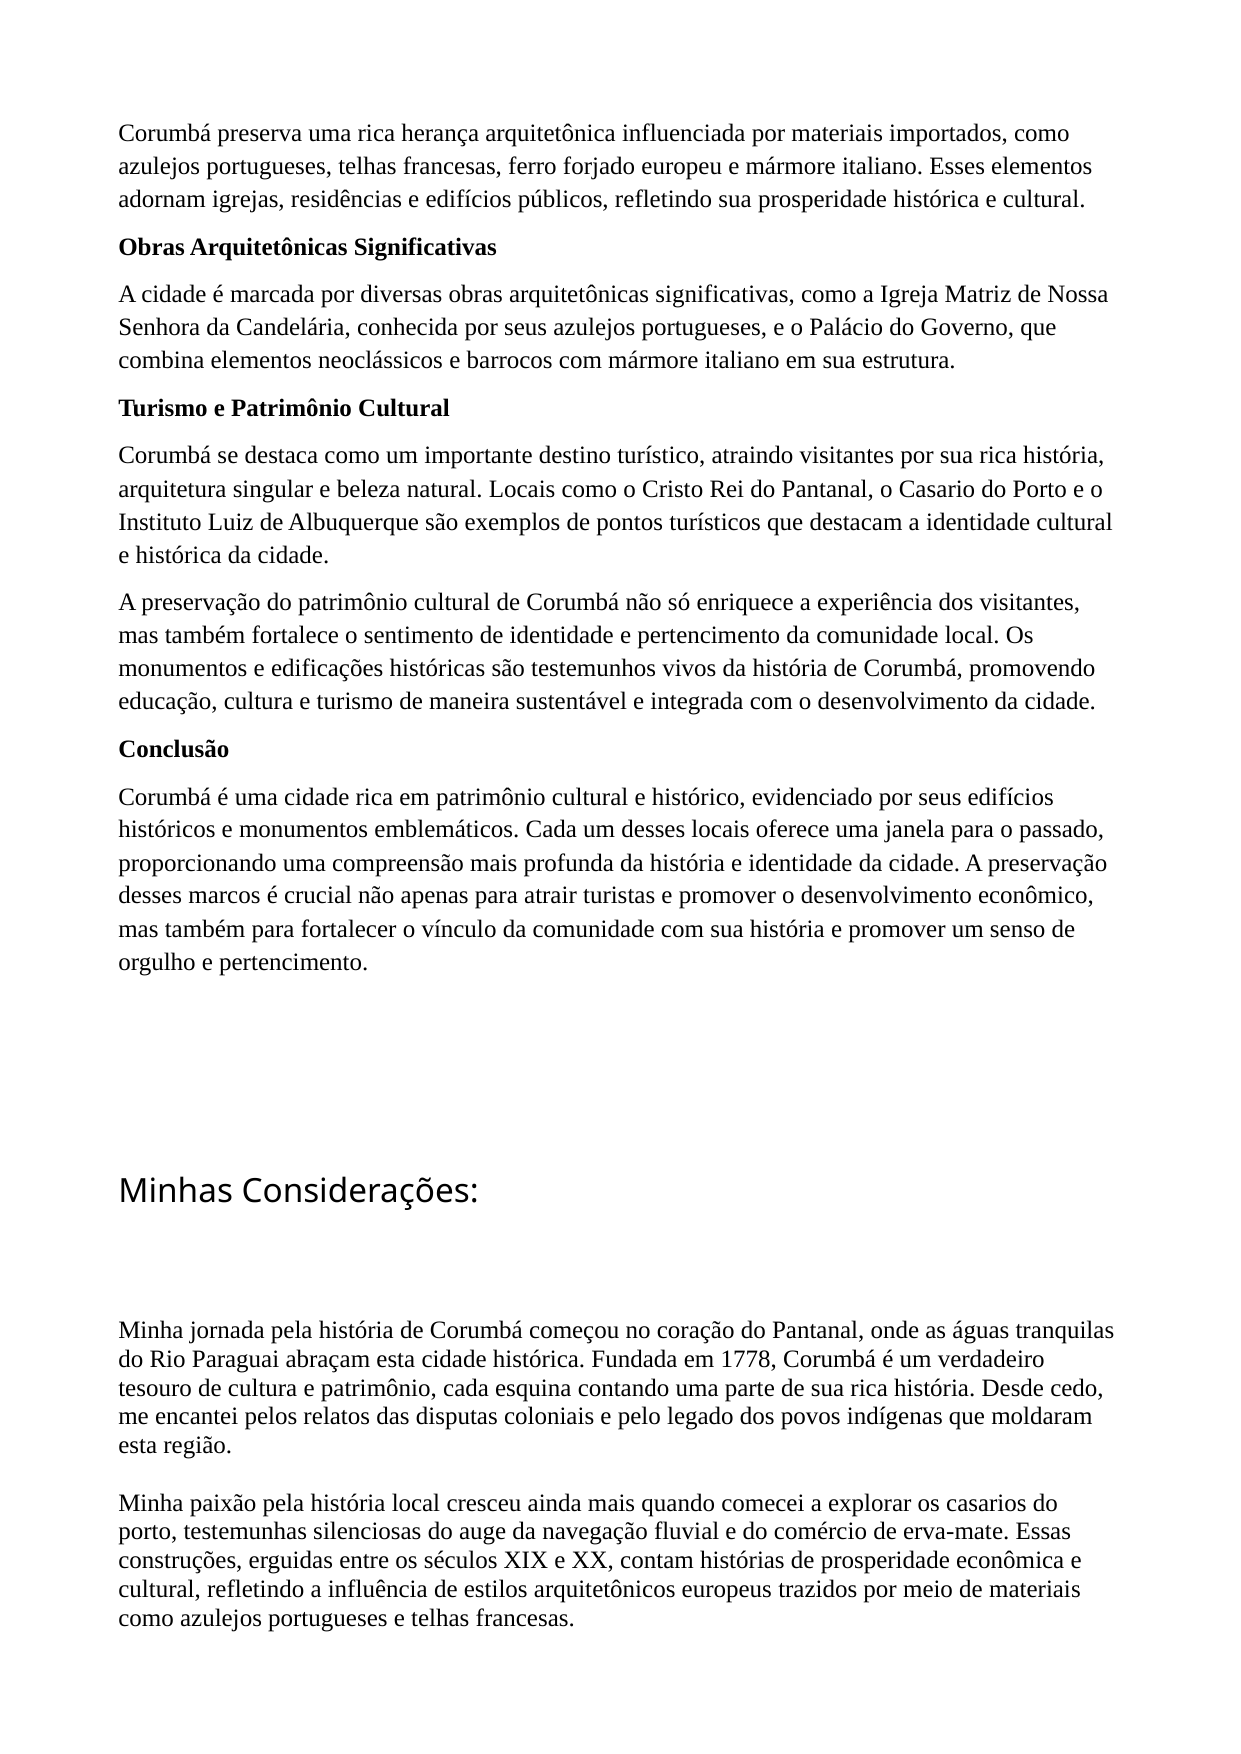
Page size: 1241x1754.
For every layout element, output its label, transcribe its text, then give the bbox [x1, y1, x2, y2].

text Turismo e Patrimônio Cultural [118, 393, 1122, 422]
text Corumbá preserva uma rica herança arquitetônica influenciada por materiais importados, como azulejos portugueses, telhas francesas, ferro forjado europeu e mármore italiano. Esses elementos adornam igrejas, residências e edifícios públicos, refletindo sua prosperidade histórica e cultural. [118, 118, 1122, 213]
text Minha paixão pela história local cresceu ainda mais quando comecei a explorar os casarios do porto, testemunhas silenciosas do auge da navegação fluvial e do comércio de erva-mate. Essas construções, erguidas entre os séculos XIX e XX, contam histórias de prosperidade econômica e cultural, refletindo a influência de estilos arquitetônicos europeus trazidos por meio de materiais como azulejos portugueses e telhas francesas. [118, 1488, 1122, 1631]
text Corumbá é uma cidade rica em patrimônio cultural e histórico, evidenciado por seus edifícios históricos e monumentos emblemáticos. Cada um desses locais oferece uma janela para o passado, proporcionando uma compreensão mais profunda da história e identidade da cidade. A preservação desses marcos é crucial não apenas para atrair turistas e promover o desenvolvimento econômico, mas também para fortalecer o vínculo da comunidade com sua história e promover um senso de orgulho e pertencimento. [118, 782, 1122, 975]
text Minha jornada pela história de Corumbá começou no coração do Pantanal, onde as águas tranquilas do Rio Paraguai abraçam esta cidade histórica. Fundada em 1778, Corumbá é um verdadeiro tesouro de cultura e patrimônio, cada esquina contando uma parte de sua rica história. Desde cedo, me encantei pelos relatos das disputas coloniais e pelo legado dos povos indígenas que moldaram esta região. [118, 1315, 1122, 1459]
text Conclusão [118, 734, 1122, 763]
text Obras Arquitetônicas Significativas [118, 232, 1122, 261]
text Corumbá se destaca como um importante destino turístico, atraindo visitantes por sua rica história, arquitetura singular e beleza natural. Locais como o Cristo Rei do Pantanal, o Casario do Porto e o Instituto Luiz de Albuquerque são exemplos de pontos turísticos que destacam a identidade cultural e histórica da cidade. [118, 441, 1122, 568]
text A preservação do patrimônio cultural de Corumbá não só enriquece a experiência dos visitantes, mas também fortalece o sentimento de identidade e pertencimento da comunidade local. Os monumentos e edificações históricas são testemunhos vivos da história de Corumbá, promovendo educação, cultura e turismo de maneira sustentável e integrada com o desenvolvimento da cidade. [118, 587, 1122, 715]
text A cidade é marcada por diversas obras arquitetônicas significativas, como a Igreja Matriz de Nossa Senhora da Candelária, conhecida por seus azulejos portugueses, e o Palácio do Governo, que combina elementos neoclássicos e barrocos com mármore italiano em sua estrutura. [118, 279, 1122, 374]
text Minhas Considerações: [118, 1167, 1122, 1212]
